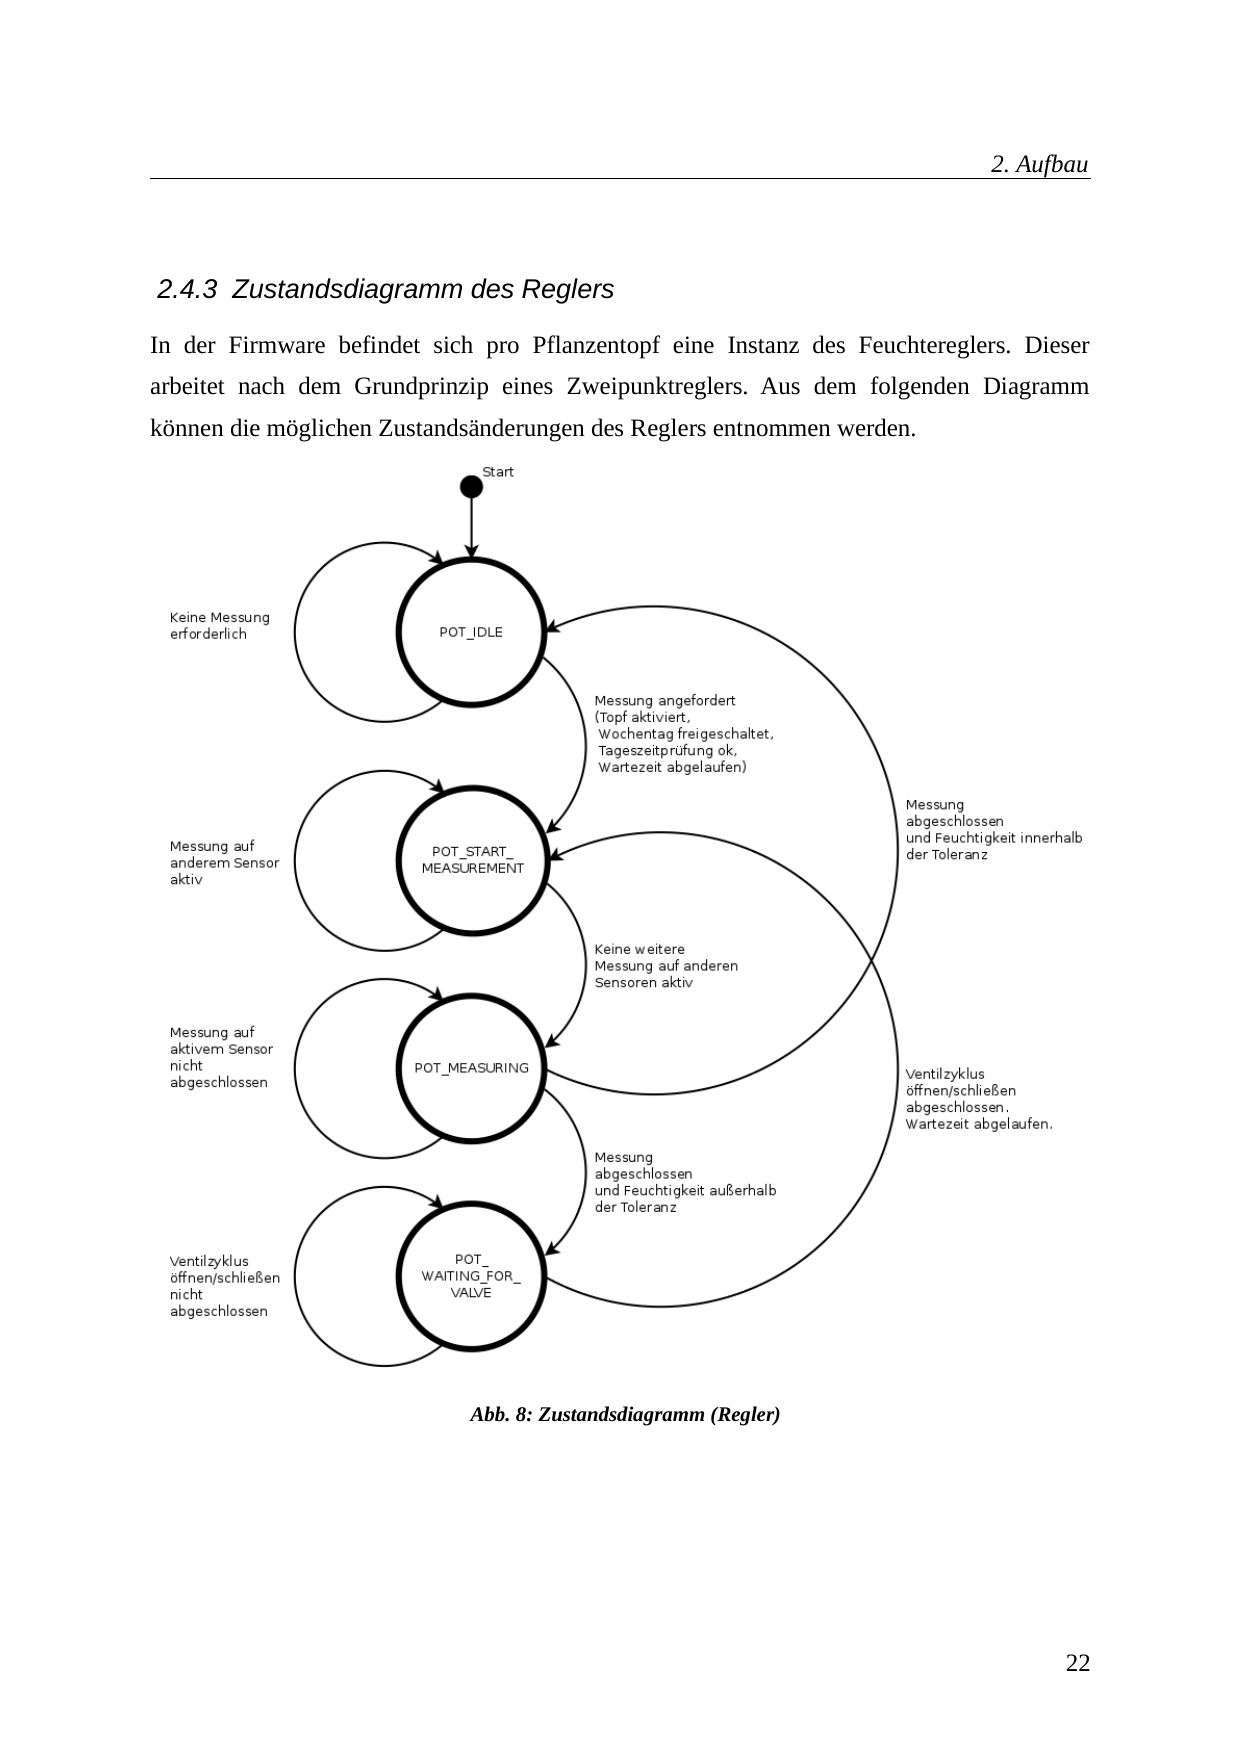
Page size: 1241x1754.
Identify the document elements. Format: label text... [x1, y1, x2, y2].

subtitle Zustandsdiagramm des Reglers [157, 274, 1091, 304]
text In der Firmware befindet sich pro Pflanzentopf eine Instanz des Feuchtereglers. Dieser arbeitet nach dem Grundprinzip eines Zweipunktreglers. Aus dem folgenden Diagramm können die möglichen Zustandsänderungen des Reglers entnommen werden. [150, 331, 1091, 442]
text Abb. 8: Zustandsdiagramm (Regler) [170, 1402, 1083, 1425]
picture [170, 464, 1083, 1368]
